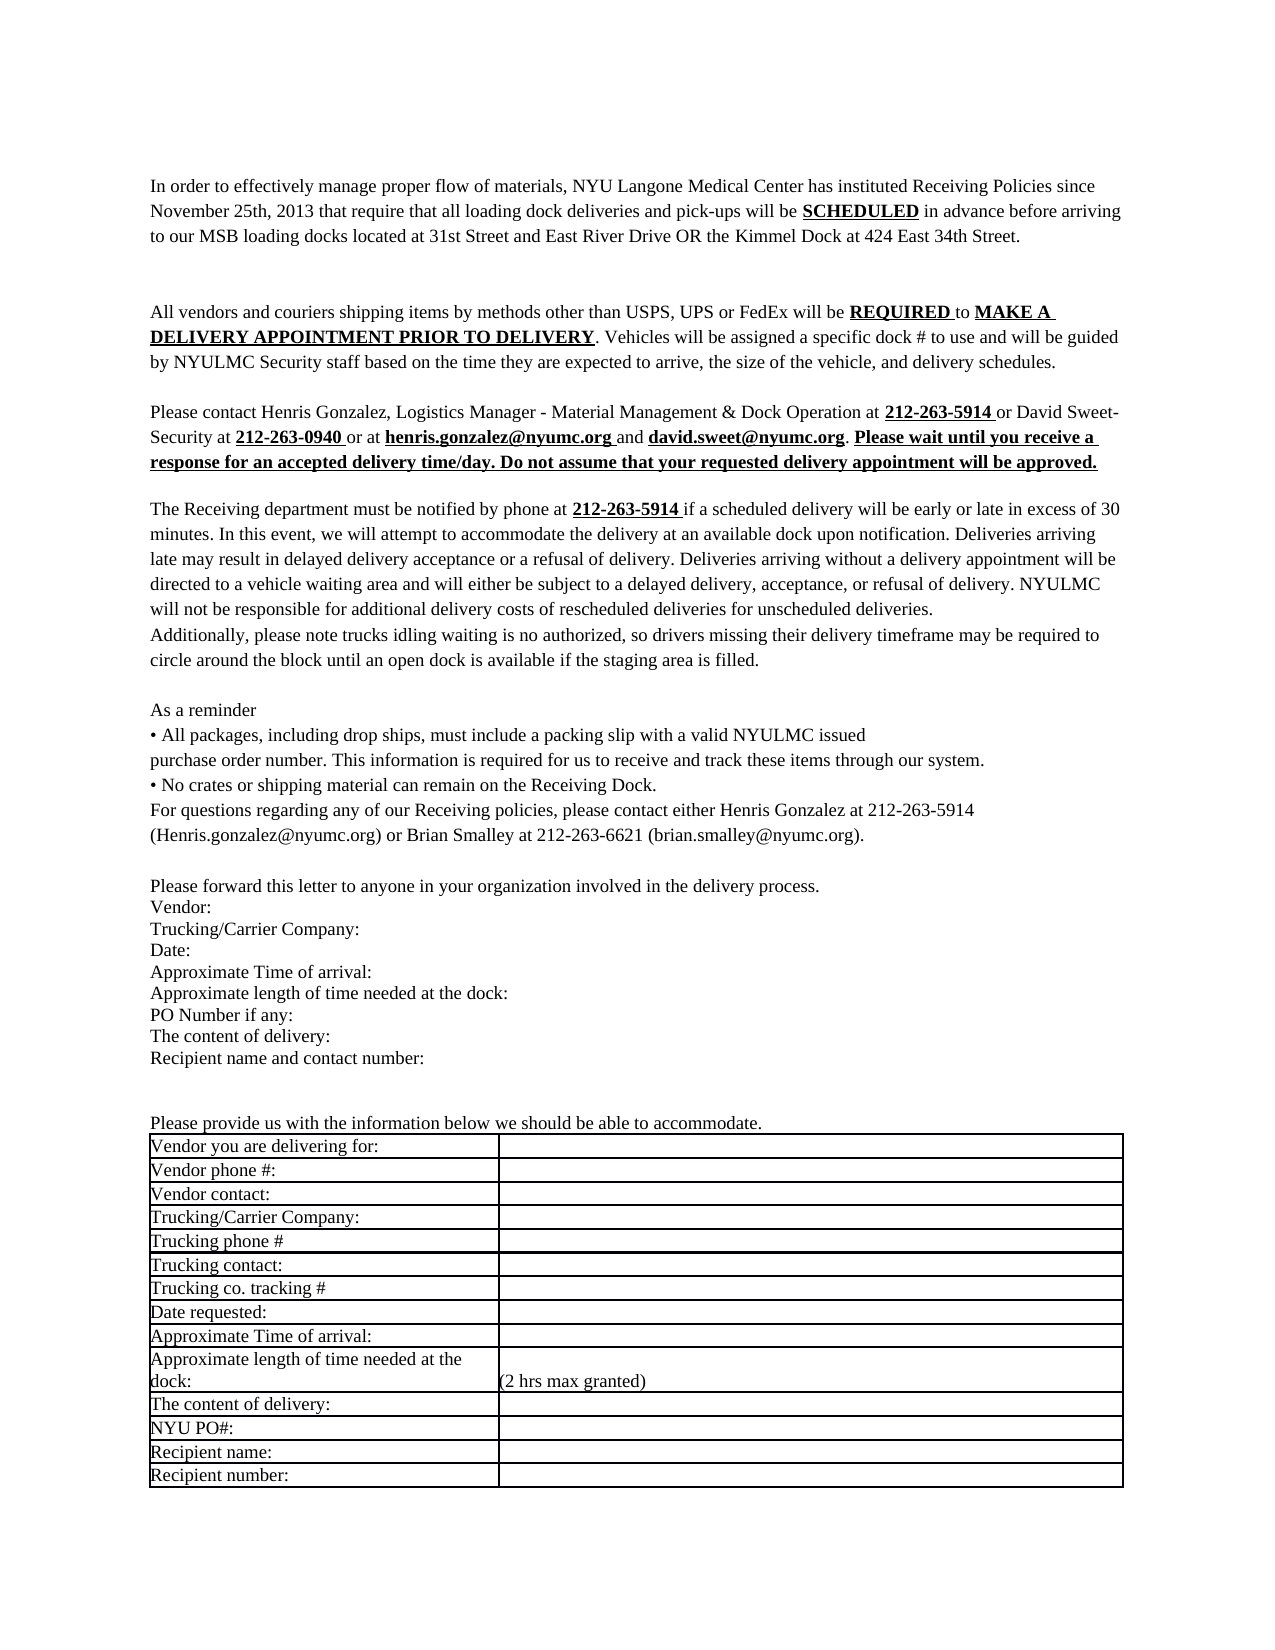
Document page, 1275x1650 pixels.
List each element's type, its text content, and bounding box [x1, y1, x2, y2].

table_cell Vendor contact: [151, 1183, 498, 1204]
table_cell [500, 1183, 1122, 1204]
text The Receiving department must be notified by phone at 212-263-5914 if a scheduled delivery will be early or late in excess of 30 minutes. In this event, we will attempt to accommodate the delivery at an available dock upon notification. Deliveries arriving late may result in delayed delivery acceptance or a refusal of delivery. Deliveries arriving without a delivery appointment will be directed to a vehicle waiting area and will either be subject to a delayed delivery, acceptance, or refusal of delivery. NYULMC will not be responsible for additional delivery costs of rescheduled deliveries for unscheduled deliveries. [150, 494, 1125, 620]
table_cell Trucking co. tracking # [151, 1277, 498, 1299]
table_cell Approximate length of time needed at the dock: [151, 1348, 498, 1391]
text Vendor: [150, 896, 1125, 918]
text As a reminder [150, 695, 1125, 720]
table_cell [500, 1254, 1122, 1275]
table_cell [500, 1441, 1122, 1462]
table_cell Recipient number: [151, 1464, 498, 1486]
text Approximate length of time needed at the dock: [150, 982, 1125, 1004]
table_cell Approximate Time of arrival: [151, 1325, 498, 1346]
table_cell Trucking phone # [151, 1230, 498, 1251]
table_cell [500, 1230, 1122, 1251]
table_cell (2 hrs max granted) [500, 1348, 1122, 1391]
text For questions regarding any of our Receiving policies, please contact either Henris Gonzalez at 212-263-5914 [150, 796, 1125, 821]
table_cell [500, 1277, 1122, 1299]
text (Henris.gonzalez@nyumc.org) or Brian Smalley at 212-263-6621 (brian.smalley@nyumc.org). [150, 821, 1125, 846]
table_header [500, 1135, 1122, 1157]
text Please provide us with the information below we should be able to accommodate. [150, 1112, 1125, 1133]
text The content of delivery: [150, 1025, 1125, 1047]
table_cell NYU PO#: [151, 1417, 498, 1438]
text All vendors and couriers shipping items by methods other than USPS, UPS or FedEx will be REQUIRED to MAKE A DELIVERY APPOINTMENT PRIOR TO DELIVERY. Vehicles will be assigned a specific dock # to use and will be guided by NYULMC Security staff based on the time they are expected to arrive, the size of the vehicle, and delivery schedules. [150, 297, 1125, 372]
table_cell Trucking contact: [151, 1254, 498, 1275]
text purchase order number. This information is required for us to receive and track these items through our system. [150, 745, 1125, 771]
table_cell Vendor phone #: [151, 1159, 498, 1181]
table_cell Trucking/Carrier Company: [151, 1206, 498, 1228]
text Approximate Time of arrival: [150, 961, 1125, 982]
text Please forward this letter to anyone in your organization involved in the delivery process. [150, 871, 1125, 896]
table_cell [500, 1206, 1122, 1228]
table_cell [500, 1325, 1122, 1346]
text Date: [150, 939, 1125, 961]
text Recipient name and contact number: [150, 1047, 1125, 1068]
text • No crates or shipping material can remain on the Receiving Dock. [150, 771, 1125, 796]
table_cell Date requested: [151, 1301, 498, 1322]
table_cell Recipient name: [151, 1441, 498, 1462]
table_cell [500, 1301, 1122, 1322]
text • All packages, including drop ships, must include a packing slip with a valid NYULMC issued [150, 720, 1125, 745]
text Trucking/Carrier Company: [150, 918, 1125, 939]
table_cell [500, 1393, 1122, 1415]
text Please contact Henris Gonzalez, Logistics Manager - Material Management & Dock Operation at 212-263-5914 or David Sweet- Security at 212-263-0940 or at henris.gonzalez@nyumc.org and david.sweet@nyumc.org. Please wait until you receive a response for an accepted delivery time/day. Do not assume that your requested delivery appointment will be approved. [150, 397, 1125, 473]
text PO Number if any: [150, 1004, 1125, 1025]
table_cell [500, 1417, 1122, 1438]
table_cell [500, 1159, 1122, 1181]
table_cell The content of delivery: [151, 1393, 498, 1415]
table_cell [500, 1464, 1122, 1486]
text In order to effectively manage proper flow of materials, NYU Langone Medical Center has instituted Receiving Policies since November 25th, 2013 that require that all loading dock deliveries and pick-ups will be SCHEDULED in advance before arriving to our MSB loading docks located at 31st Street and East River Drive OR the Kimmel Dock at 424 East 34th Street. [150, 172, 1125, 247]
table_header Vendor you are delivering for: [151, 1135, 498, 1157]
text Additionally, please note trucks idling waiting is no authorized, so drivers missing their delivery timeframe may be required to circle around the block until an open dock is available if the staging area is filled. [150, 620, 1125, 670]
